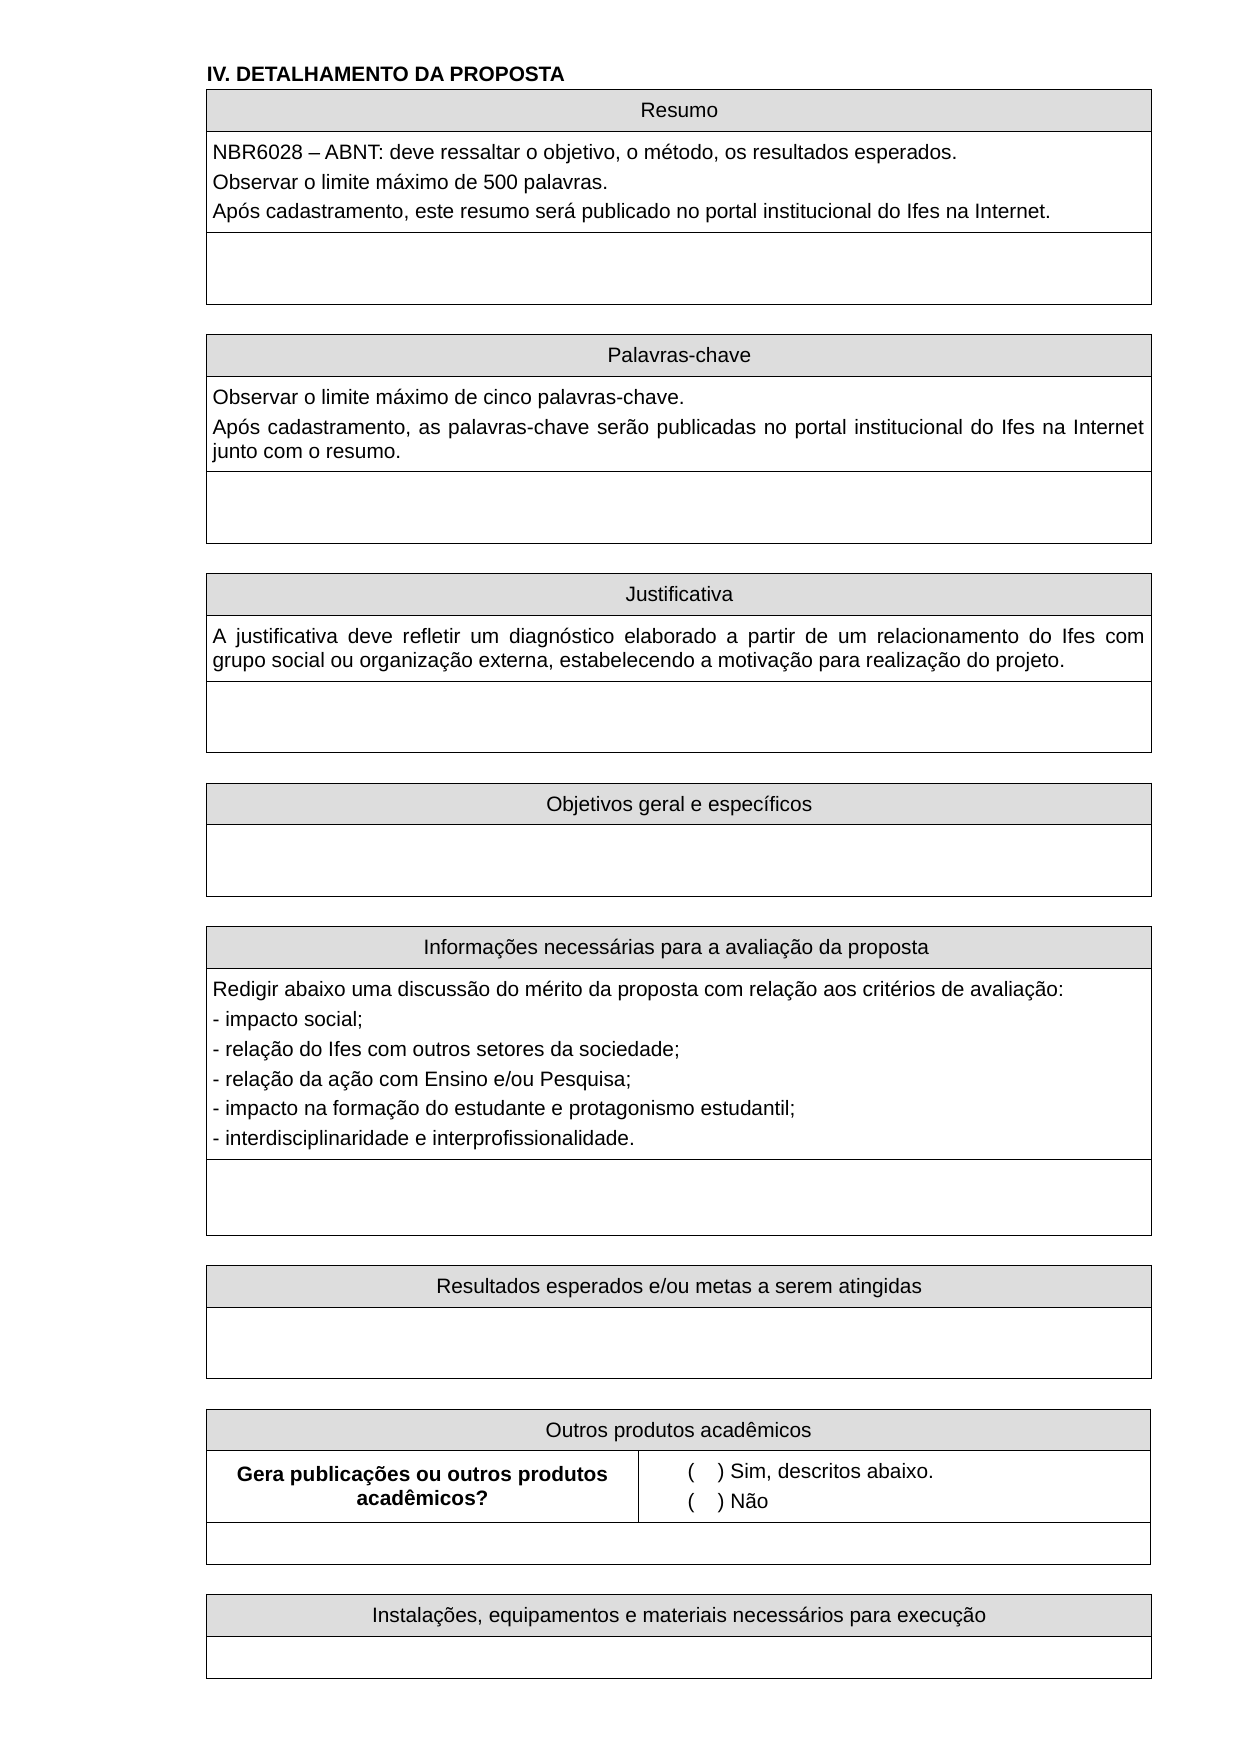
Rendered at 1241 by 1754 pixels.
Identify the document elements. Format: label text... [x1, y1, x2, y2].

table_cell ( ) Sim, descritos abaixo. ( ) Não [639, 1451, 1150, 1522]
table_cell [207, 825, 1151, 896]
table_cell [207, 1308, 1151, 1378]
table_cell [207, 233, 1151, 303]
table_cell Observar o limite máximo de cinco palavras-chave. Após cadastramento, as palavras-chave serão publicadas no portal institucional do Ifes na Internet junto com o resumo. [207, 377, 1151, 471]
table_header Palavras-chave [207, 335, 1151, 376]
table_cell Gera publicações ou outros produtos acadêmicos? [207, 1451, 638, 1522]
table_cell Redigir abaixo uma discussão do mérito da proposta com relação aos critérios de avaliação: - impacto social; - relação do Ifes com outros setores da sociedade; - relação da ação com Ensino e/ou Pesquisa; - impacto na formação do estudante e protagonismo estudantil; - interdisciplinaridade e interprofissionalidade. [207, 969, 1151, 1158]
table_header Instalações, equipamentos e materiais necessários para execução [207, 1595, 1151, 1636]
table_header Resultados esperados e/ou metas a serem atingidas [207, 1266, 1151, 1307]
table_header Outros produtos acadêmicos [207, 1410, 1150, 1450]
table_cell [207, 1523, 1150, 1563]
table_cell [207, 682, 1151, 752]
text IV. DETALHAMENTO DA PROPOSTA [207, 62, 1152, 86]
table_header Justificativa [207, 574, 1151, 615]
table_cell NBR6028 – ABNT: deve ressaltar o objetivo, o método, os resultados esperados. Observar o limite máximo de 500 palavras. Após cadastramento, este resumo será publicado no portal institucional do Ifes na Internet. [207, 132, 1151, 232]
table_header Resumo [207, 90, 1151, 131]
table_header Informações necessárias para a avaliação da proposta [207, 927, 1151, 968]
table_header Objetivos geral e específicos [207, 784, 1151, 824]
table_cell A justificativa deve refletir um diagnóstico elaborado a partir de um relacionamento do Ifes com grupo social ou organização externa, estabelecendo a motivação para realização do projeto. [207, 616, 1151, 681]
table_cell [207, 1637, 1151, 1677]
table_cell [207, 472, 1151, 543]
table_cell [207, 1160, 1151, 1234]
